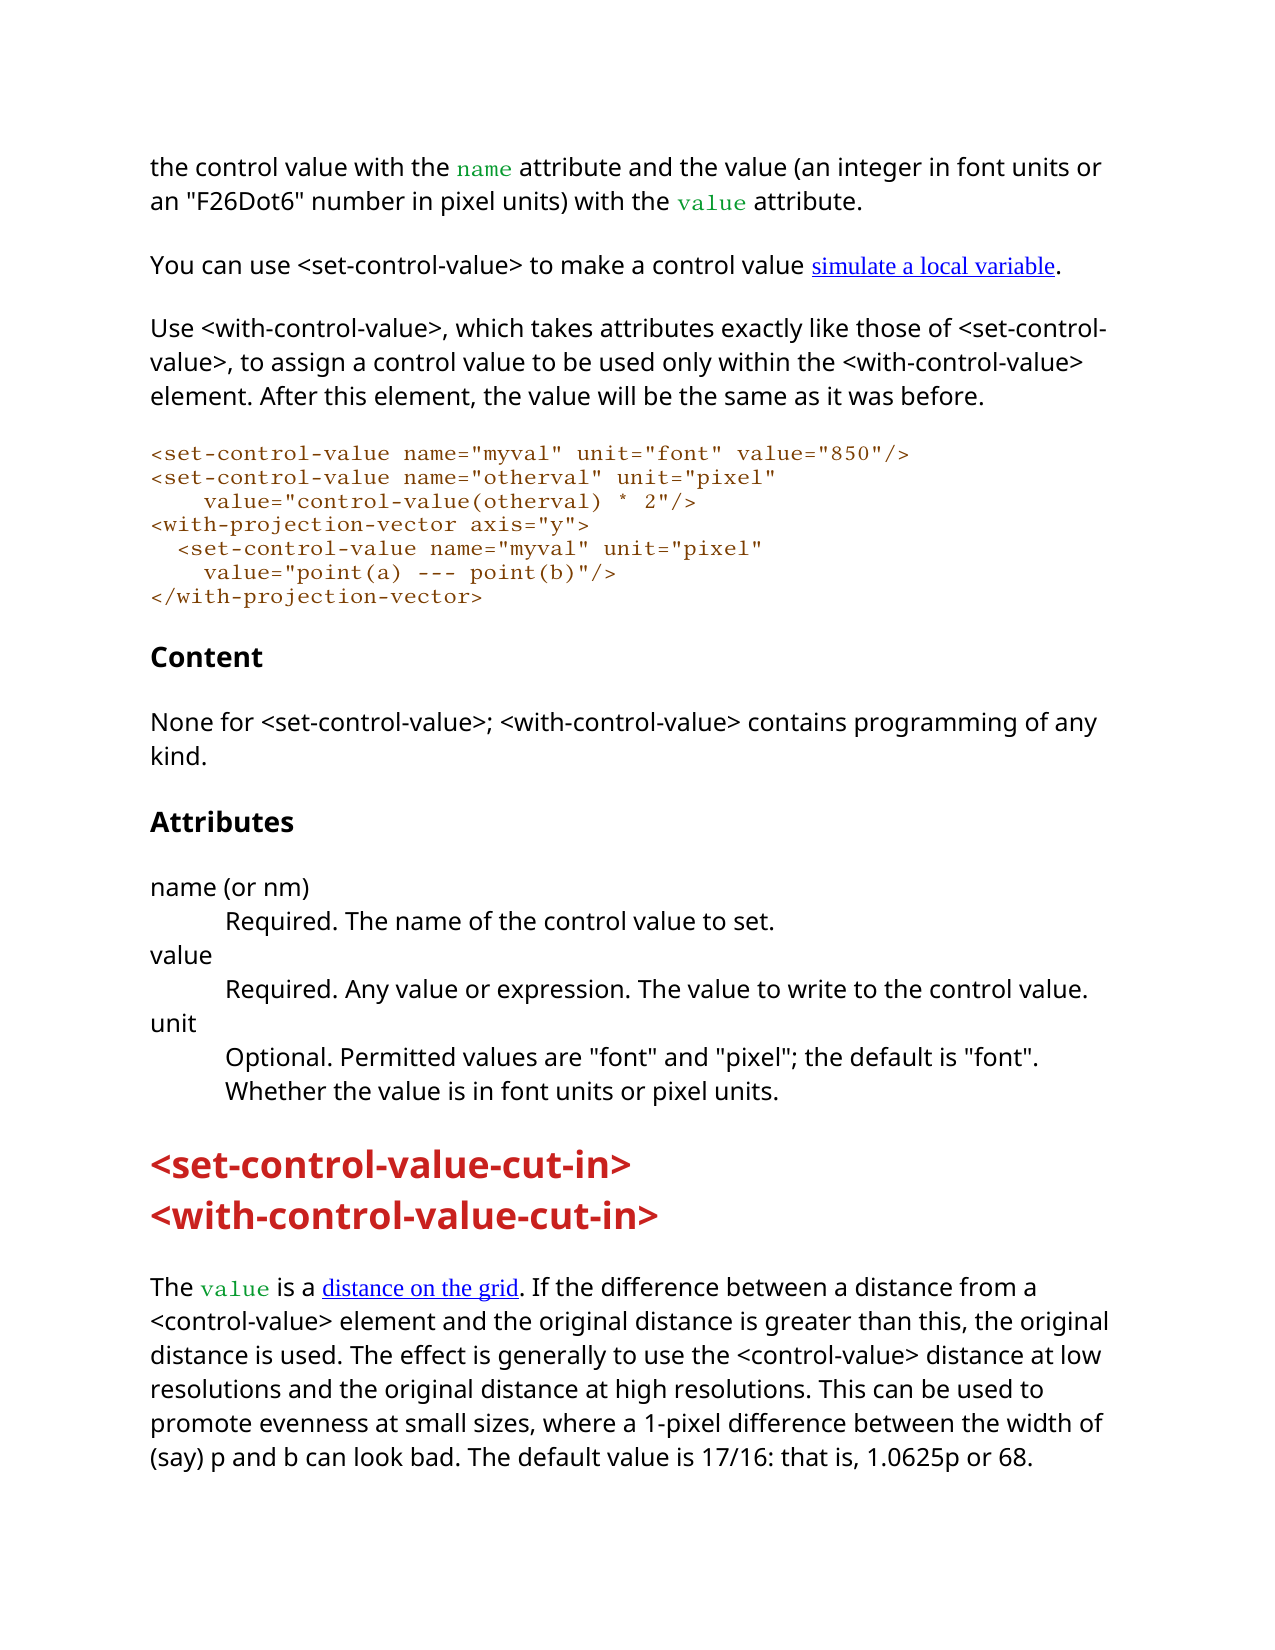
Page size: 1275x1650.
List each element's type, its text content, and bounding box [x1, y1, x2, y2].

text You can use <set-control-value> to make a control value simulate a local variable. [150, 247, 1125, 281]
text </with-projection-vector> [150, 584, 1125, 608]
text None for <set-control-value>; <with-control-value> contains programming of any kind. [150, 705, 1125, 773]
text Required. Any value or expression. The value to write to the control value. [225, 972, 1125, 1006]
text <with-projection-vector axis="y"> [150, 513, 1125, 537]
text value="control-value(otherval) * 2"/> [150, 489, 1125, 513]
subtitle Content [150, 637, 1125, 676]
text Required. The name of the control value to set. [225, 904, 1125, 938]
subtitle Attributes [150, 802, 1125, 840]
text the control value with the name attribute and the value (an integer in font units or an "F26Dot6" number in pixel units) with the value attribute. [150, 150, 1125, 218]
subtitle <set-control-value-cut-in> <with-control-value-cut-in> [150, 1138, 1125, 1240]
text <set-control-value name="myval" unit="font" value="850"/> [150, 442, 1125, 466]
text <set-control-value name="otherval" unit="pixel" [150, 466, 1125, 489]
text value [150, 938, 1125, 972]
text The value is a distance on the grid. If the difference between a distance from a <control-value> element and the original distance is greater than this, the original distance is used. The effect is generally to use the <control-value> distance at low resolutions and the original distance at high resolutions. This can be used to promote evenness at small sizes, where a 1-pixel difference between the width of (say) p and b can look bad. The default value is 17/16: that is, 1.0625p or 68. [150, 1269, 1125, 1474]
text value="point(a) --- point(b)"/> [150, 561, 1125, 584]
text name (or nm) [150, 869, 1125, 904]
text unit [150, 1006, 1125, 1040]
text <set-control-value name="myval" unit="pixel" [150, 537, 1125, 561]
text Optional. Permitted values are "font" and "pixel"; the default is "font". Whether the value is in font units or pixel units. [225, 1040, 1125, 1108]
text Use <with-control-value>, which takes attributes exactly like those of <set-control-value>, to assign a control value to be used only within the <with-control-value> element. After this element, the value will be the same as it was before. [150, 311, 1125, 413]
